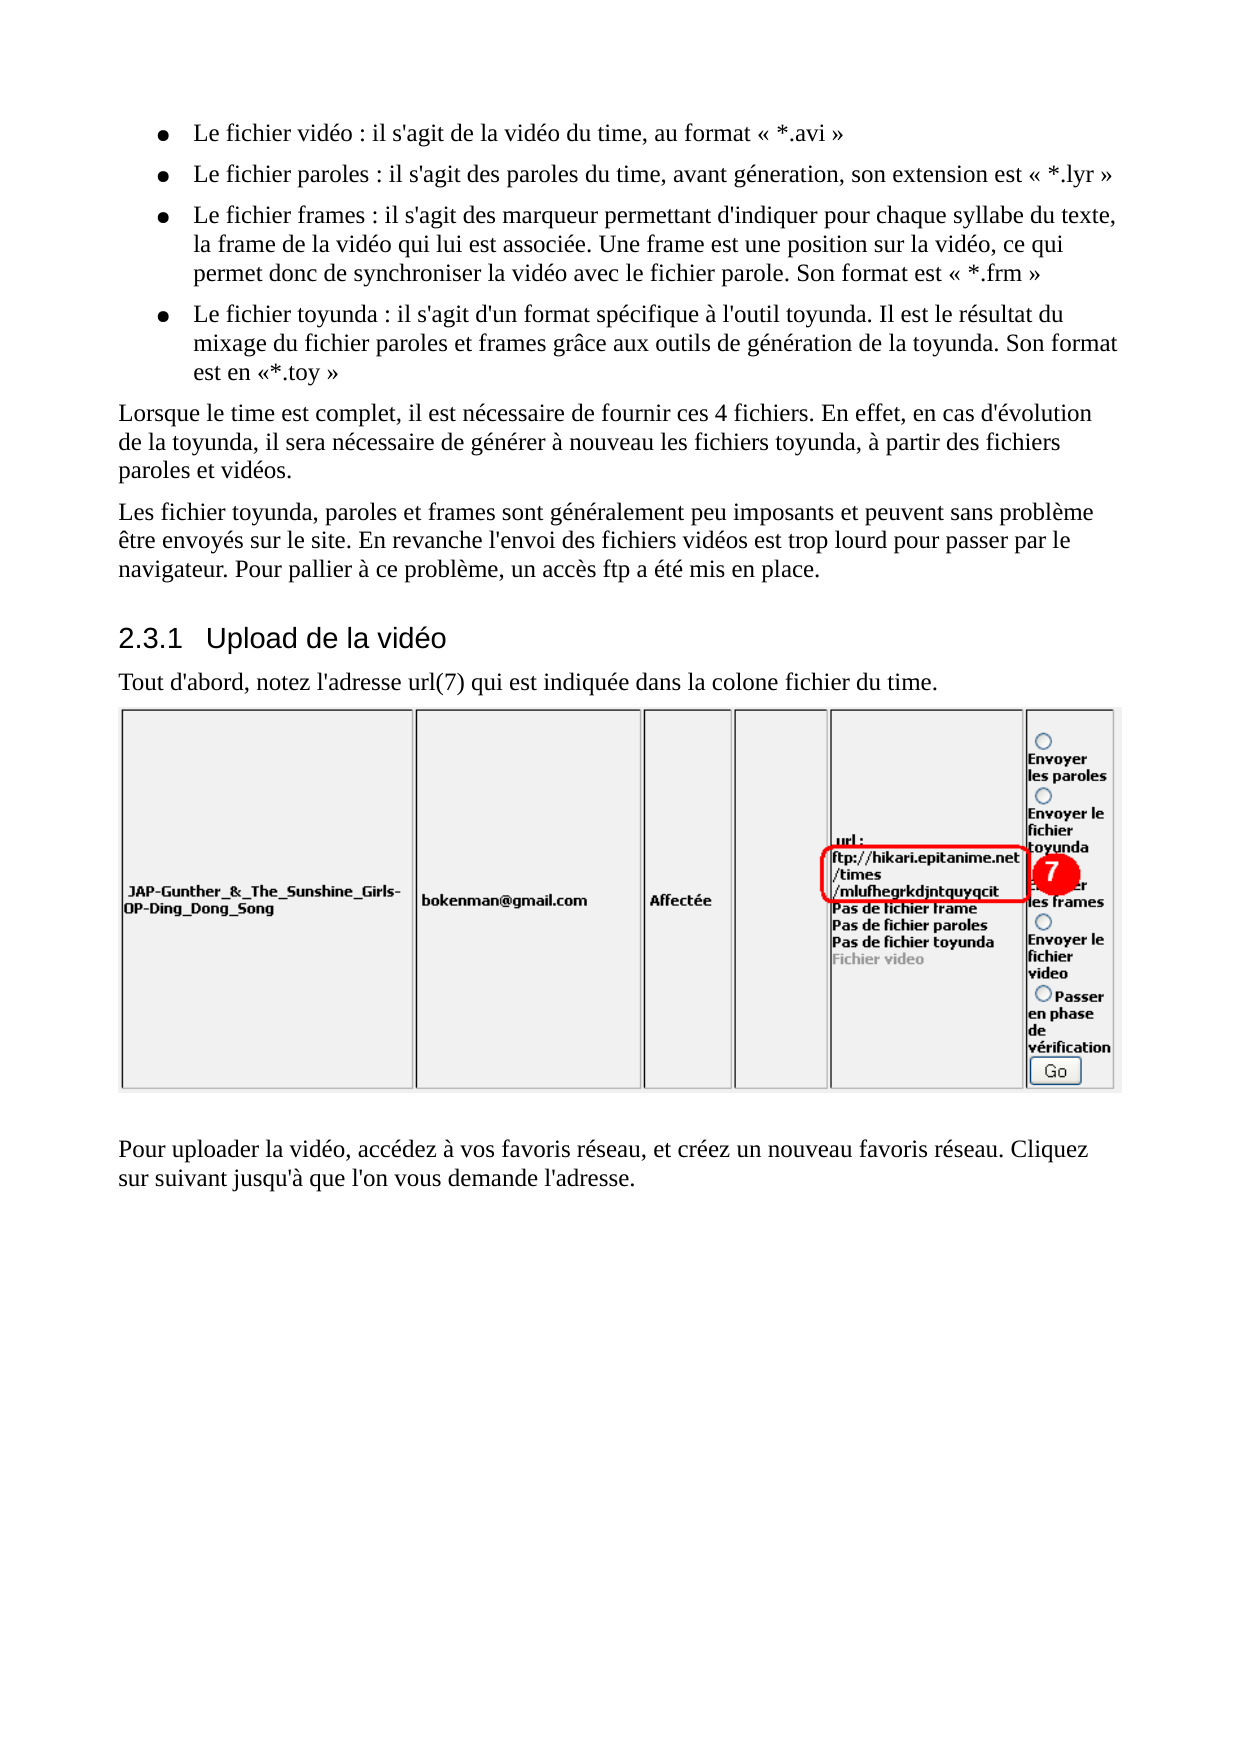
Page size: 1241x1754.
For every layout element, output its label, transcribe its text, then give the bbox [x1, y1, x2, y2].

picture [118, 707, 1122, 1093]
list Le fichier paroles : il s'agit des paroles du time, avant géneration, son extension est « *.lyr » [156, 159, 1122, 188]
text Pour uploader la vidéo, accédez à vos favoris réseau, et créez un nouveau favoris réseau. Cliquez sur suivant jusqu'à que l'on vous demande l'adresse. [118, 1134, 1122, 1191]
list Le fichier frames : il s'agit des marqueur permettant d'indiquer pour chaque syllabe du texte, la frame de la vidéo qui lui est associée. Une frame est une position sur la vidéo, ce qui permet donc de synchroniser la vidéo avec le fichier parole. Son format est « *.frm » [156, 201, 1122, 287]
text Les fichier toyunda, paroles et frames sont généralement peu imposants et peuvent sans problème être envoyés sur le site. En revanche l'envoi des fichiers vidéos est trop lourd pour passer par le navigateur. Pour pallier à ce problème, un accès ftp a été mis en place. [118, 497, 1122, 583]
text Tout d'abord, notez l'adresse url(7) qui est indiquée dans la colone fichier du time. [118, 667, 1122, 695]
text Lorsque le time est complet, il est nécessaire de fournir ces 4 fichiers. En effet, en cas d'évolution de la toyunda, il sera nécessaire de générer à nouveau les fichiers toyunda, à partir des fichiers paroles et vidéos. [118, 398, 1122, 484]
list Le fichier vidéo : il s'agit de la vidéo du time, au format « *.avi » [156, 118, 1122, 147]
subtitle Upload de la vidéo [118, 621, 1122, 654]
list Le fichier toyunda : il s'agit d'un format spécifique à l'outil toyunda. Il est le résultat du mixage du fichier paroles et frames grâce aux outils de génération de la toyunda. Son format est en «*.toy » [156, 299, 1122, 386]
